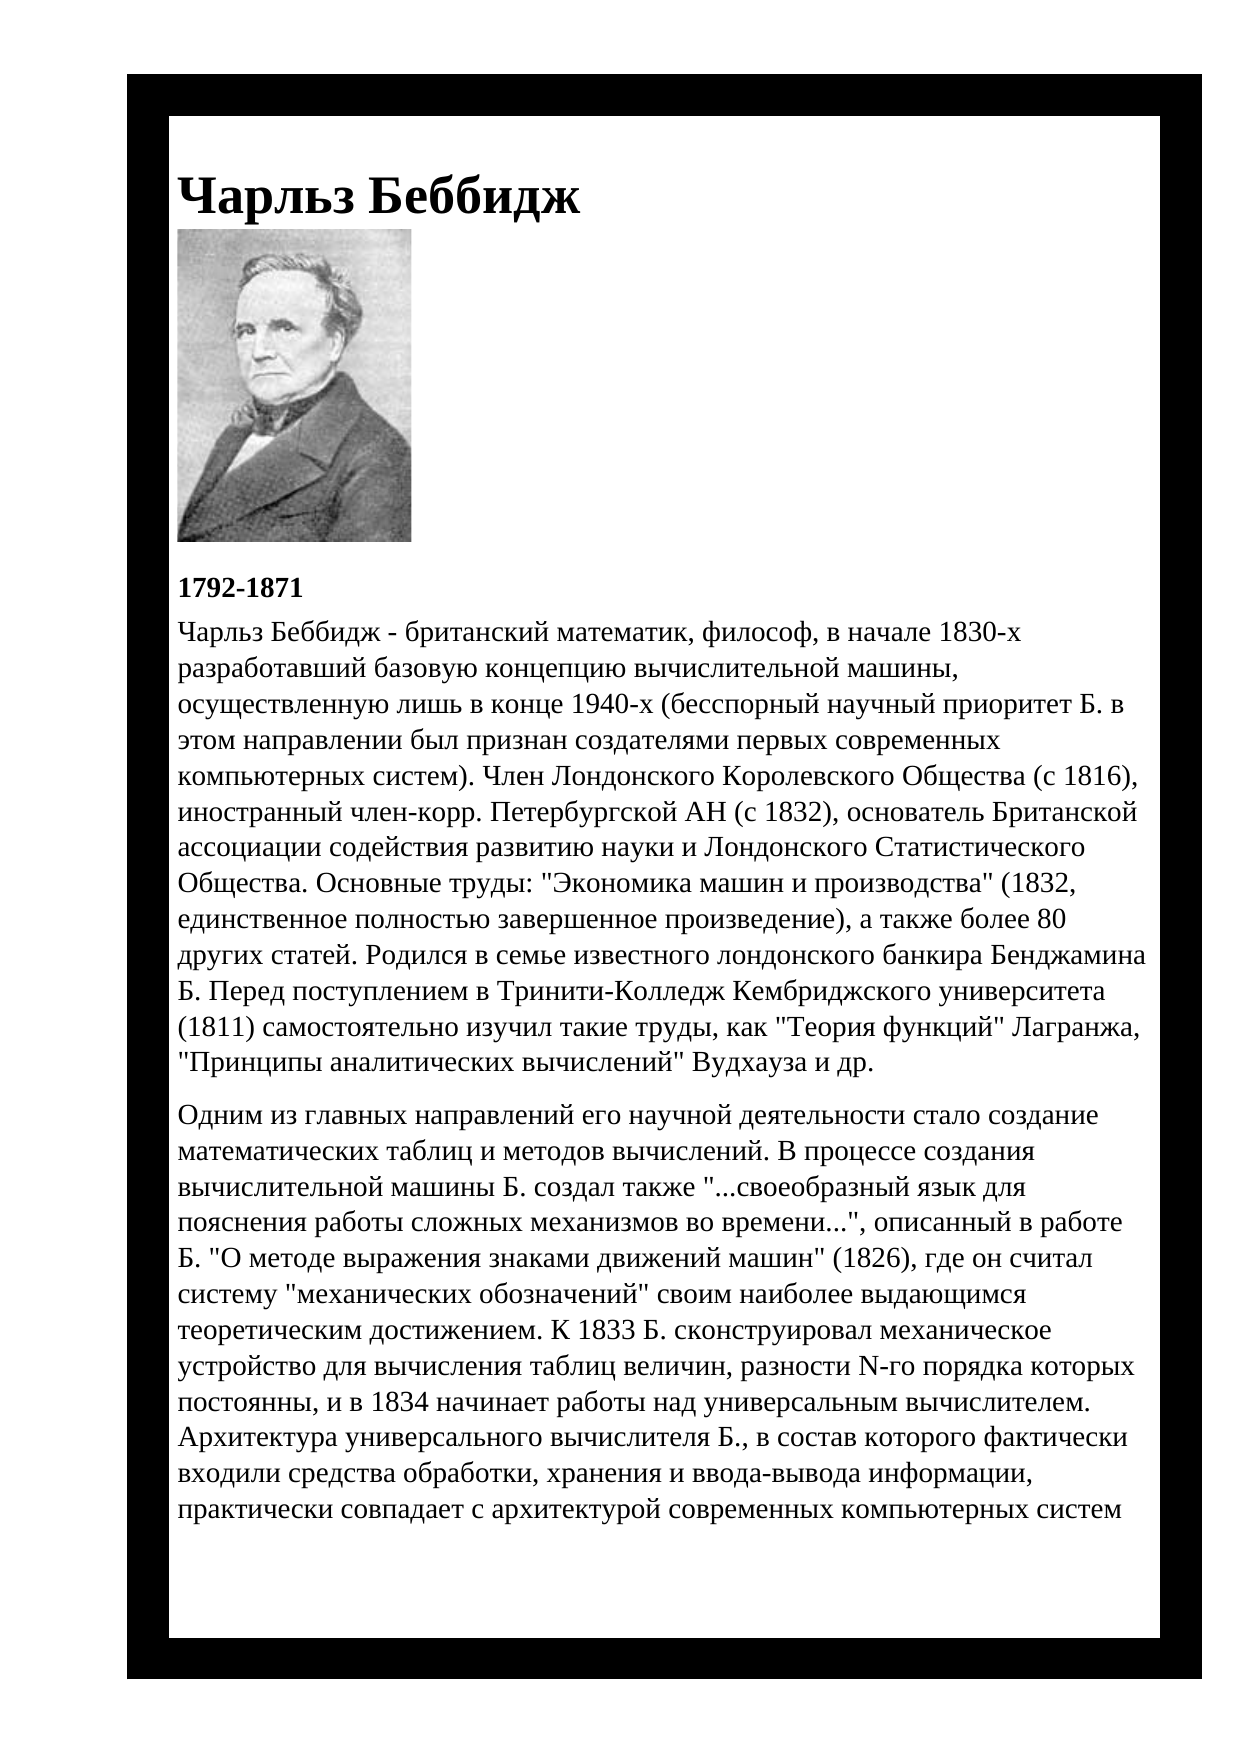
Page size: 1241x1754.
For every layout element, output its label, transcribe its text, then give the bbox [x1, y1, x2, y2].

subtitle Чарльз Беббидж [177, 163, 1152, 225]
text Одним из главных направлений его научной деятельности стало создание математических таблиц и методов вычислений. В процессе создания вычислительной машины Б. создал также "...своеобразный язык для пояснения работы сложных механизмов во времени...", описанный в работе Б. "О методе выражения знаками движений машин" (1826), где он считал систему "механических обозначений" своим наиболее выдающимся теоретическим достижением. К 1833 Б. сконструировал механическое устройство для вычисления таблиц величин, разности N-го порядка которых постоянны, и в 1834 начинает работы над универсальным вычислителем. Архитектура универсального вычислителя Б., в состав которого фактически входили средства обработки, хранения и ввода-вывода информации, практически совпадает с архитектурой современных компьютерных систем [177, 1097, 1152, 1525]
subtitle 1792-1871 [177, 571, 1152, 604]
text Чарльз Беббидж - британский математик, философ, в начале 1830-х разработавший базовую концепцию вычислительной машины, осуществленную лишь в конце 1940-х (бесспорный научный приоритет Б. в этом направлении был признан создателями первых современных компьютерных систем). Член Лондонского Королевского Общества (с 1816), иностранный член-корр. Петербургской АН (с 1832), основатель Британской ассоциации содействия развитию науки и Лондонского Статистического Общества. Основные труды: "Экономика машин и производства" (1832, единственное полностью завершенное произведение), а также более 80 других статей. Родился в семье известного лондонского банкира Бенджамина Б. Перед поступлением в Тринити-Колледж Кембриджского университета (1811) самостоятельно изучил такие труды, как "Теория функций" Лагранжа, "Принципы аналитических вычислений" Вудхауза и др. [177, 614, 1152, 1078]
